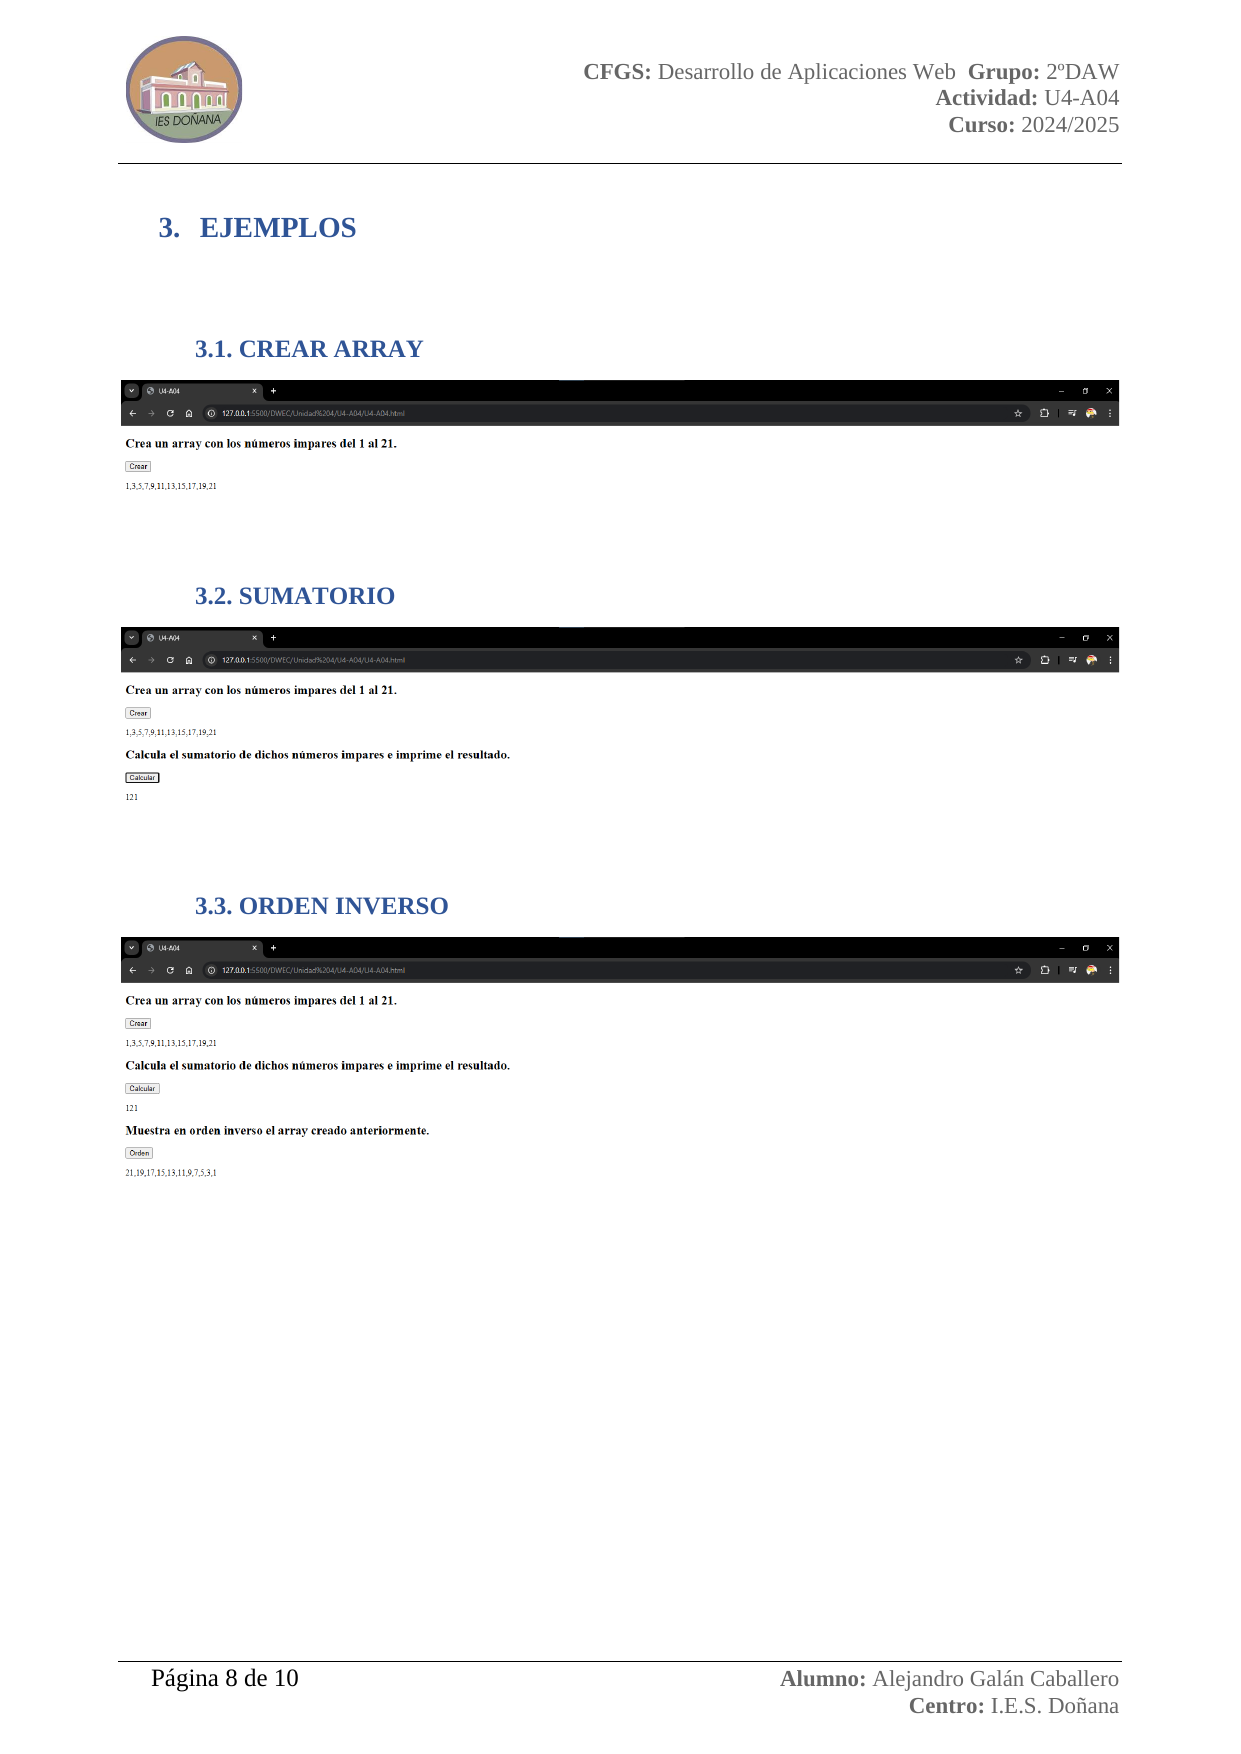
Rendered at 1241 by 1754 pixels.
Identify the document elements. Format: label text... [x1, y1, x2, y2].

picture [121, 380, 1120, 497]
subtitle 3.1. CREAR ARRAY [121, 334, 1119, 363]
picture [126, 36, 243, 143]
subtitle 3.3. ORDEN INVERSO [121, 891, 1119, 920]
picture [121, 937, 1120, 1183]
picture [121, 627, 1120, 807]
subtitle 3.2. SUMATORIO [121, 581, 1119, 609]
subtitle EJEMPLOS [158, 211, 1119, 244]
